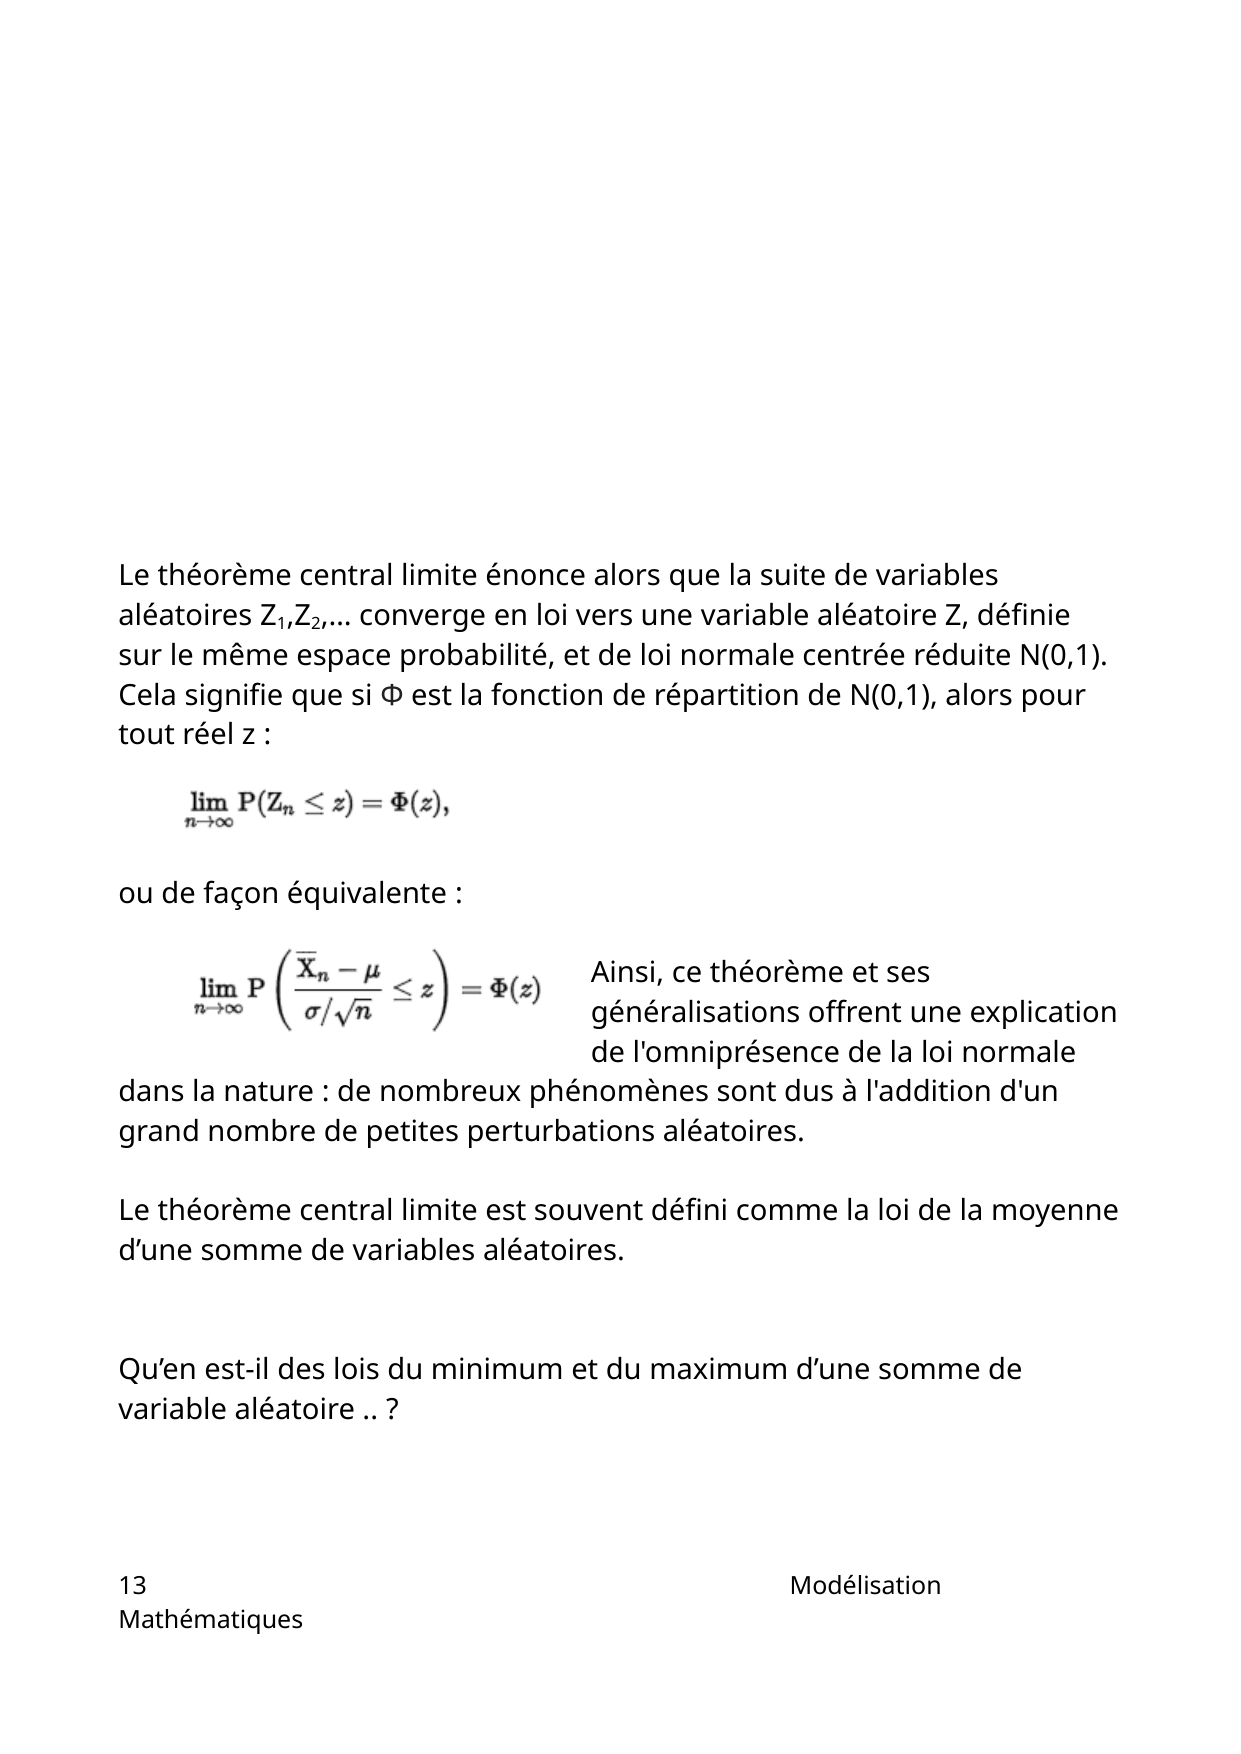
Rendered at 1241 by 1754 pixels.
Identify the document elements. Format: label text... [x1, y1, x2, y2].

text Le théorème central limite est souvent défini comme la loi de la moyenne d’une somme de variables aléatoires. [118, 1190, 1122, 1269]
text Le théorème central limite énonce alors que la suite de variables aléatoires Z1,Z2,… converge en loi vers une variable aléatoire Z, définie sur le même espace probabilité, et de loi normale centrée réduite N(0,1). [118, 555, 1122, 674]
picture [147, 780, 581, 843]
text Cela signifie que si Φ est la fonction de répartition de N(0,1), alors pour tout réel z : [118, 674, 1122, 753]
text ou de façon équivalente : [118, 872, 1122, 912]
text Ainsi, ce théorème et ses généralisations offrent une explication de l'omniprésence de la loi normale dans la nature : de nombreux phénomènes sont dus à l'addition d'un grand nombre de petites perturbations aléatoires. [118, 952, 1122, 1150]
picture [157, 937, 591, 1043]
text Qu’en est-il des lois du minimum et du maximum d’une somme de variable aléatoire .. ? [118, 1348, 1122, 1428]
